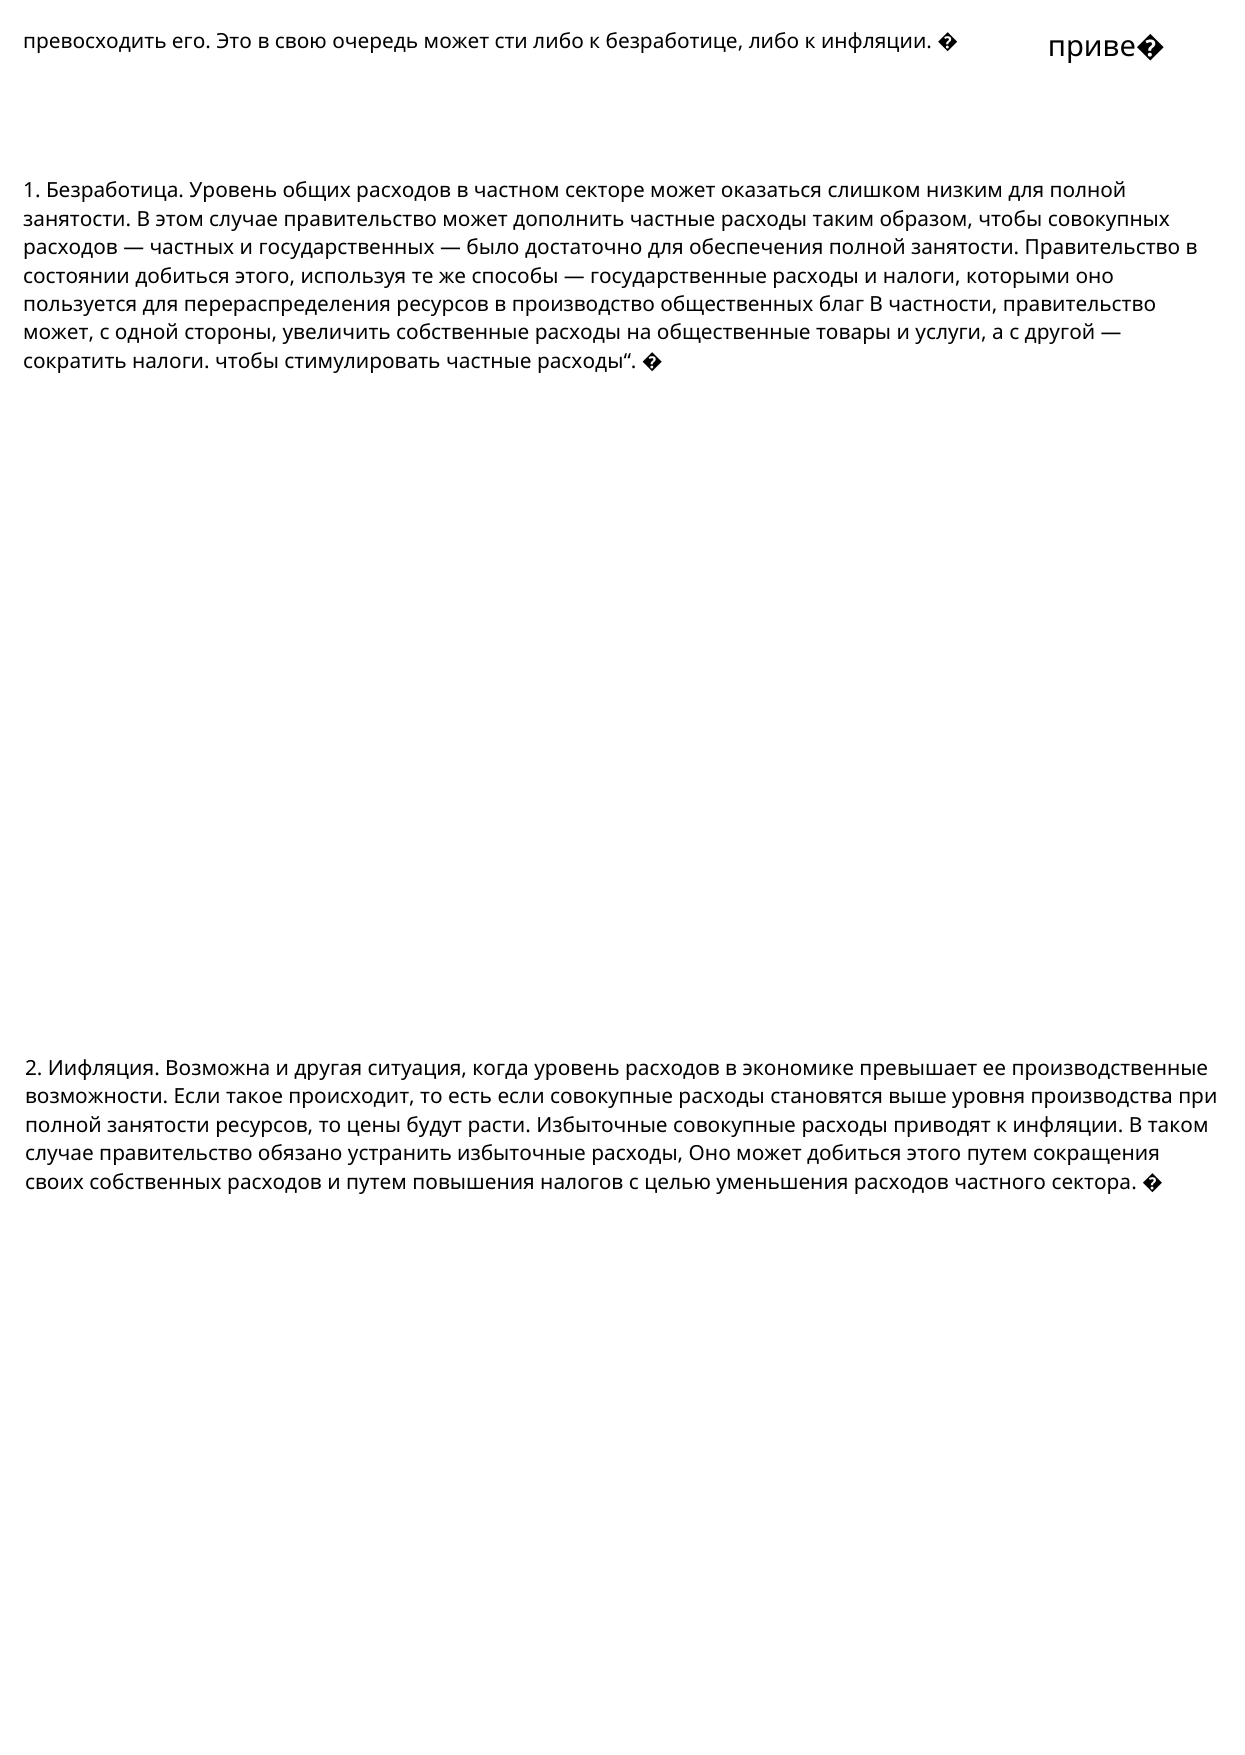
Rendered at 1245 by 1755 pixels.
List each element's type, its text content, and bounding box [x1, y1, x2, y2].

text превосходить его. Это в свою очередь может сти либо к безработице, либо к инфляции. � [23, 26, 1036, 54]
text 1. Безработица. Уровень общих расходов в частном секторе может оказаться слишком низким для полной занятости. В этом случае правительство может дополнить частные расходы таким образом, чтобы совокупных расходов — частных и государственных — было достаточно для обеспечения полной занятости. Правительство в состоянии добиться этого, используя те же способы — государственные расходы и налоги, которыми оно пользуется для перераспределения ресурсов в производство общественных благ В частности, правительство может, с одной стороны, увеличить собственные расходы на общественные товары и услуги, а с другой — сократить налоги. чтобы стимулировать частные расходы“. � [23, 176, 1218, 374]
text 2. Иифляция. Возможна и другая ситуация, когда уровень расходов в экономике превышает ее производственные возможности. Если такое происходит, то есть если совокупные расходы становятся выше уровня производства при полной занятости ресурсов, то цены будут расти. Избыточные совокупные расходы приводят к инфляции. В таком случае правительство обязано устранить избыточные расходы, Оно может добиться этого путем сокращения своих собственных расходов и путем повышения налогов с целью уменьшения расходов частного сектора. � [25, 1053, 1218, 1195]
text приве� [1048, 26, 1207, 65]
